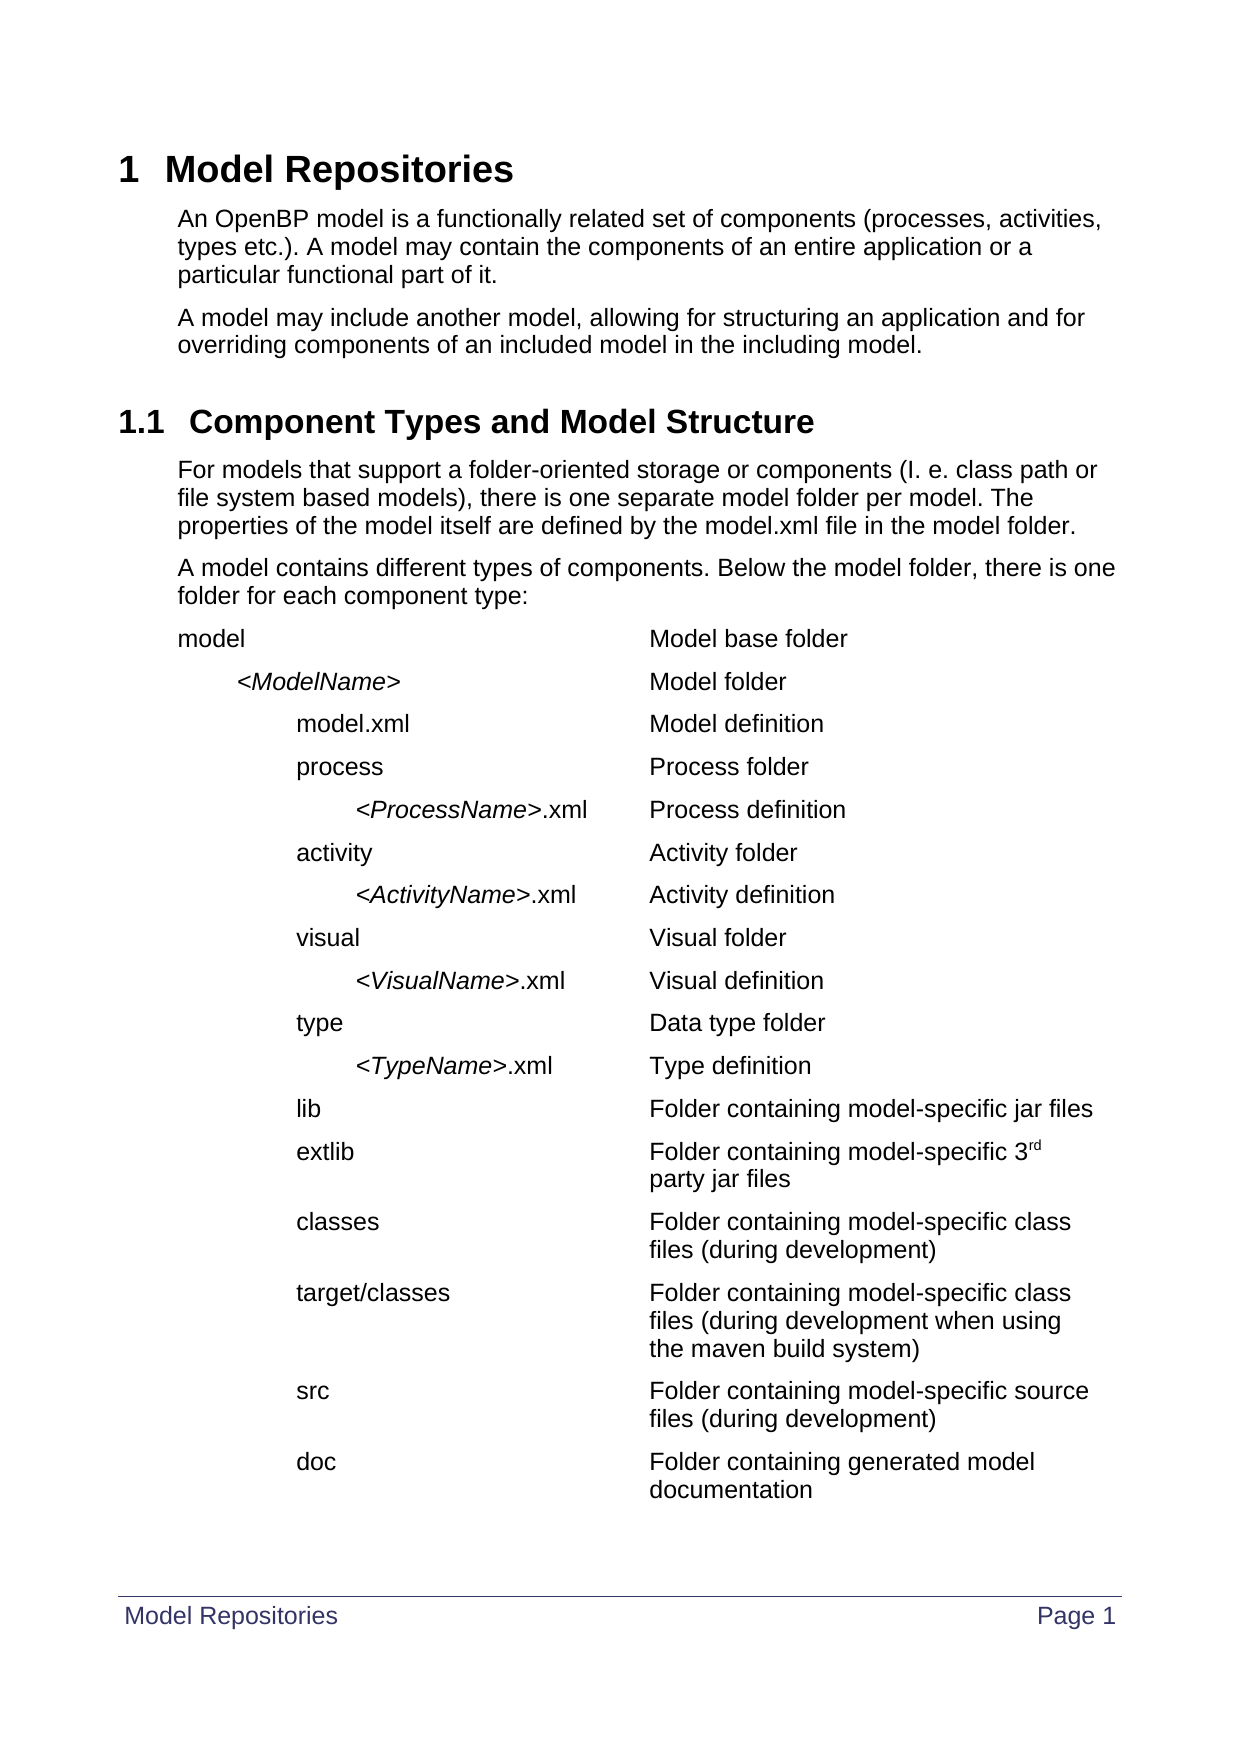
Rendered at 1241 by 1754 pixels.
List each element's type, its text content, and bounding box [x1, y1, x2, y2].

text <VisualName>.xml Visual definition [177, 967, 1122, 994]
text model Model base folder [177, 625, 1122, 653]
text <TypeName>.xml Type definition [177, 1052, 1122, 1080]
text lib Folder containing model-specific jar files [177, 1095, 1122, 1123]
subtitle Component Types and Model Structure [118, 403, 1122, 441]
text activity Activity folder [177, 838, 1122, 866]
text process Process folder [177, 753, 1122, 781]
text A model contains different types of components. Below the model folder, there is one folder for each component type: [177, 554, 1122, 610]
text classes Folder containing model-specific class files (during development) [177, 1208, 1122, 1264]
text extlib Folder containing model-specific 3rd party jar files [177, 1137, 1122, 1193]
subtitle Model Repositories [118, 148, 1122, 190]
text A model may include another model, allowing for structuring an application and for overriding components of an included model in the including model. [177, 303, 1122, 359]
text For models that support a folder-oriented storage or components (I. e. class path or file system based models), there is one separate model folder per model. The properties of the model itself are defined by the model.xml file in the model folder. [177, 456, 1122, 539]
text model.xml Model definition [177, 710, 1122, 738]
text <ActivityName>.xml Activity definition [177, 881, 1122, 909]
text src Folder containing model-specific source files (during development) [177, 1377, 1122, 1433]
text visual Visual folder [177, 924, 1122, 952]
text doc Folder containing generated model documentation [177, 1448, 1122, 1504]
text <ModelName> Model folder [177, 668, 1122, 696]
text target/classes Folder containing model-specific class files (during development when using the maven build system) [177, 1279, 1122, 1362]
text <ProcessName>.xml Process definition [177, 796, 1122, 824]
text type Data type folder [177, 1009, 1122, 1037]
text An OpenBP model is a functionally related set of components (processes, activities, types etc.). A model may contain the components of an entire application or a particular functional part of it. [177, 205, 1122, 288]
